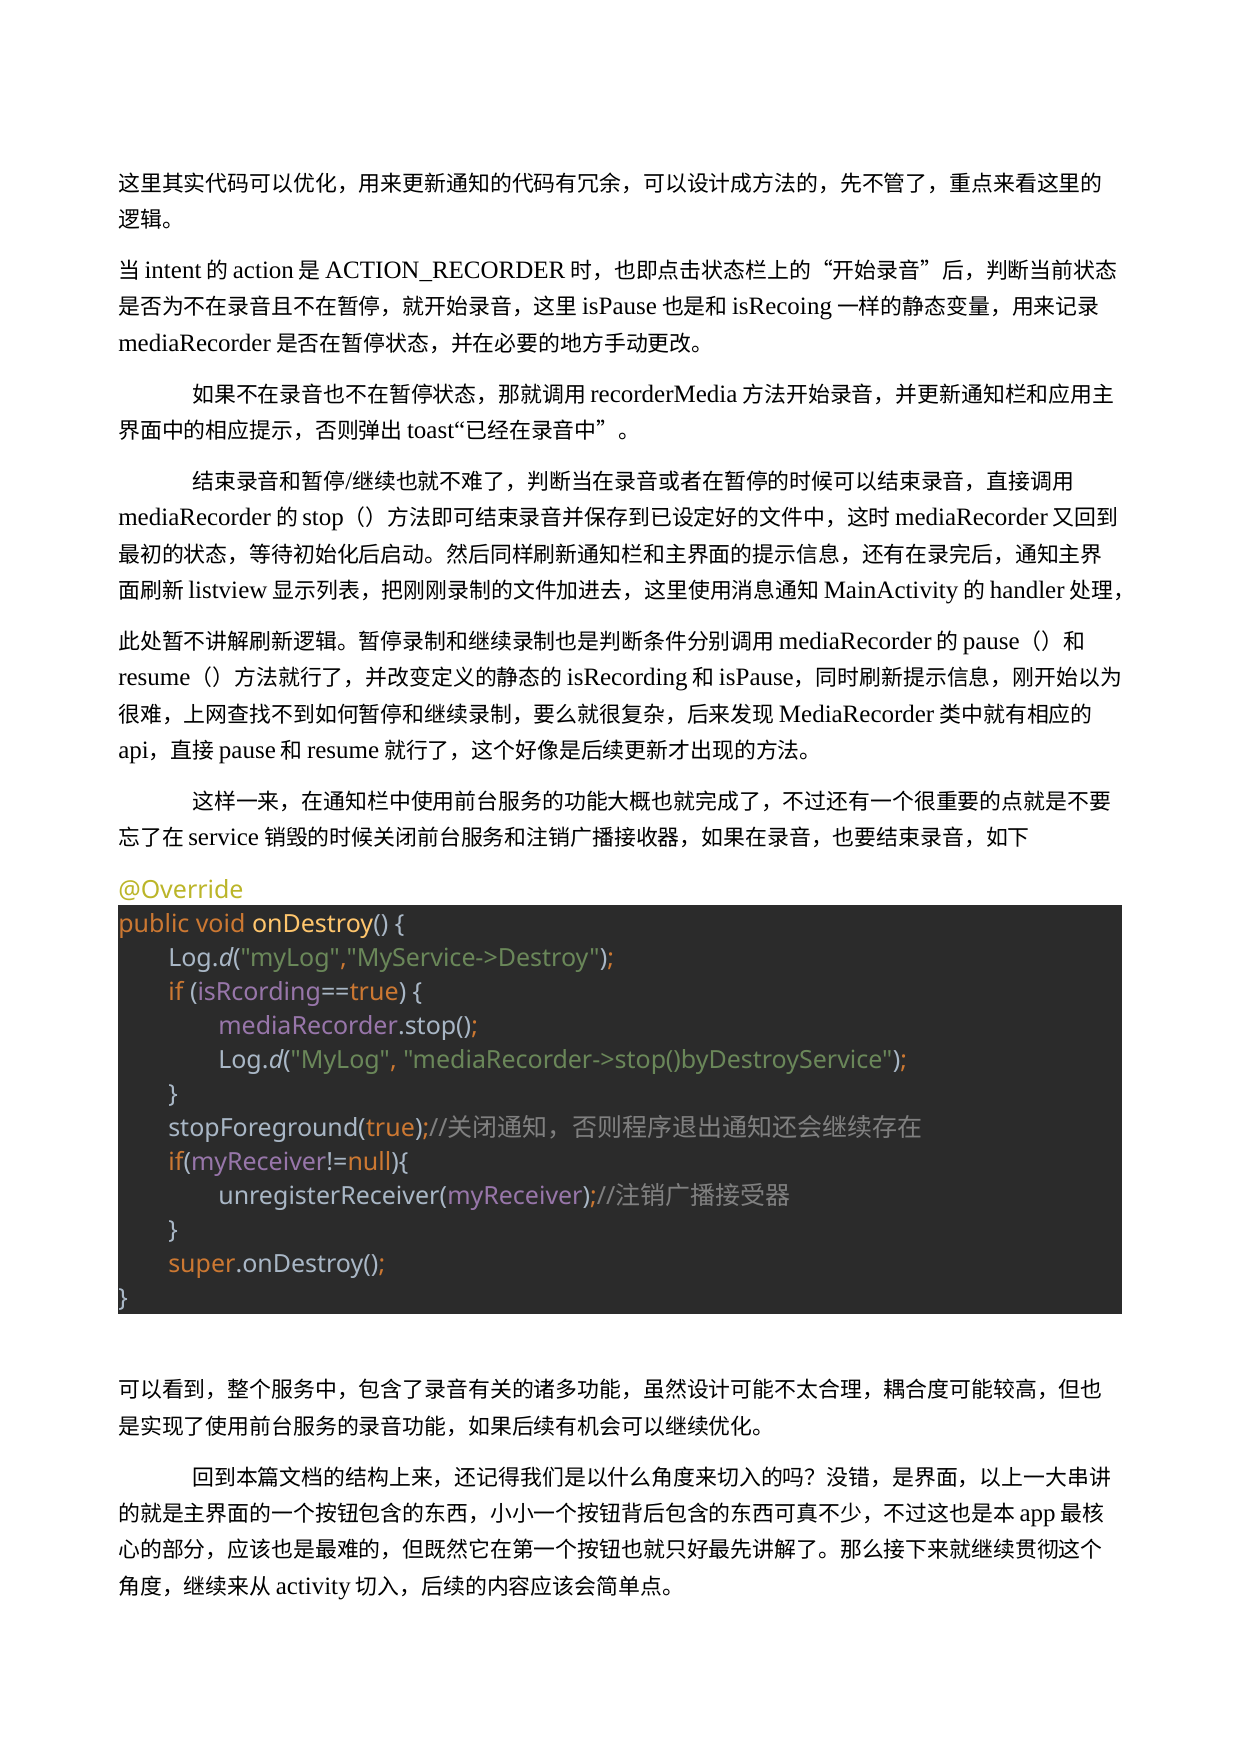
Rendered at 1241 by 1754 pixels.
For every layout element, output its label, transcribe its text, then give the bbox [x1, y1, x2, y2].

text super.onDestroy(); [118, 1246, 1122, 1280]
text 可以看到，整个服务中，包含了录音有关的诸多功能，虽然设计可能不太合理，耦合度可能较高，但也是实现了使用前台服务的录音功能，如果后续有机会可以继续优化。 [118, 1372, 1122, 1440]
text public void onDestroy() { [118, 905, 1122, 939]
text 这里其实代码可以优化，用来更新通知的代码有冗余，可以设计成方法的，先不管了，重点来看这里的逻辑。 [118, 166, 1122, 234]
text 结束录音和暂停/继续也就不难了，判断当在录音或者在暂停的时候可以结束录音，直接调用mediaRecorder的stop（）方法即可结束录音并保存到已设定好的文件中，这时mediaRecorder又回到最初的状态，等待初始化后启动。然后同样刷新通知栏和主界面的提示信息，还有在录完后，通知主界面刷新listview显示列表，把刚刚录制的文件加进去，这里使用消息通知MainActivity的handler处理， [118, 464, 1122, 605]
text } [118, 1280, 1122, 1314]
text stopForeground(true);//关闭通知，否则程序退出通知还会继续存在 [118, 1110, 1122, 1144]
text if(myReceiver!=null){ [118, 1144, 1122, 1178]
text if (isRcording==true) { [118, 973, 1122, 1007]
text 这样一来，在通知栏中使用前台服务的功能大概也就完成了，不过还有一个很重要的点就是不要忘了在service销毁的时候关闭前台服务和注销广播接收器，如果在录音，也要结束录音，如下 [118, 784, 1122, 852]
text Log.d("myLog","MyService->Destroy"); [118, 939, 1122, 973]
text @Override [118, 871, 1122, 905]
text } [118, 1076, 1122, 1110]
text mediaRecorder.stop(); [118, 1007, 1122, 1042]
text 此处暂不讲解刷新逻辑。暂停录制和继续录制也是判断条件分别调用mediaRecorder的pause（）和resume（）方法就行了，并改变定义的静态的isRecording和isPause，同时刷新提示信息，刚开始以为很难，上网查找不到如何暂停和继续录制，要么就很复杂，后来发现MediaRecorder类中就有相应的api，直接pause和resume就行了，这个好像是后续更新才出现的方法。 [118, 624, 1122, 765]
text 回到本篇文档的结构上来，还记得我们是以什么角度来切入的吗？没错，是界面，以上一大串讲的就是主界面的一个按钮包含的东西，小小一个按钮背后包含的东西可真不少，不过这也是本app最核心的部分，应该也是最难的，但既然它在第一个按钮也就只好最先讲解了。那么接下来就继续贯彻这个角度，继续来从activity切入，后续的内容应该会简单点。 [118, 1459, 1122, 1600]
text unregisterReceiver(myReceiver);//注销广播接受器 [118, 1178, 1122, 1212]
text 如果不在录音也不在暂停状态，那就调用recorderMedia方法开始录音，并更新通知栏和应用主界面中的相应提示，否则弹出toast“已经在录音中”。 [118, 377, 1122, 445]
text } [118, 1212, 1122, 1246]
text 当intent的action是ACTION_RECORDER时，也即点击状态栏上的“开始录音”后，判断当前状态是否为不在录音且不在暂停，就开始录音，这里isPause也是和isRecoing一样的静态变量，用来记录mediaRecorder是否在暂停状态，并在必要的地方手动更改。 [118, 253, 1122, 357]
text Log.d("MyLog", "mediaRecorder->stop()byDestroyService"); [118, 1042, 1122, 1076]
